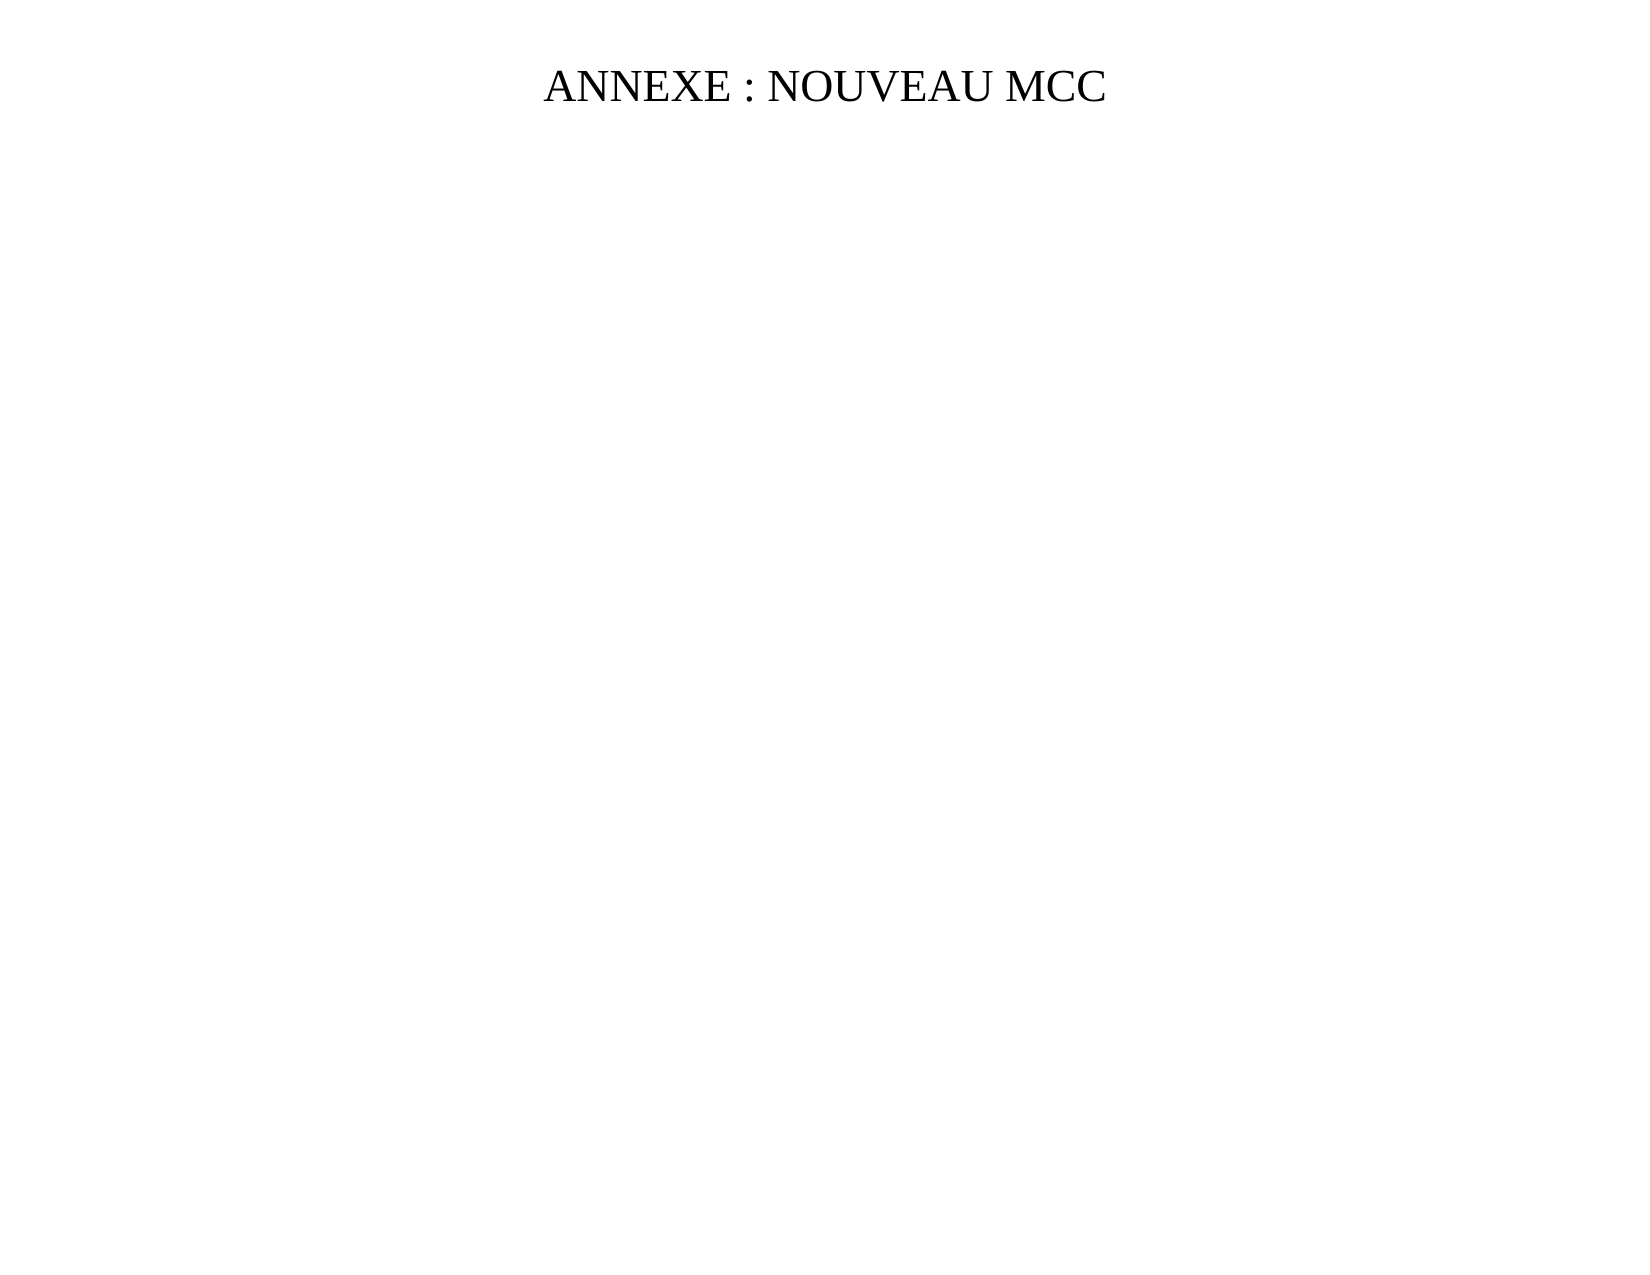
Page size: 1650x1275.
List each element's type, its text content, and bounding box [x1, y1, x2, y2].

text ANNEXE : NOUVEAU MCC [59, 59, 1591, 112]
